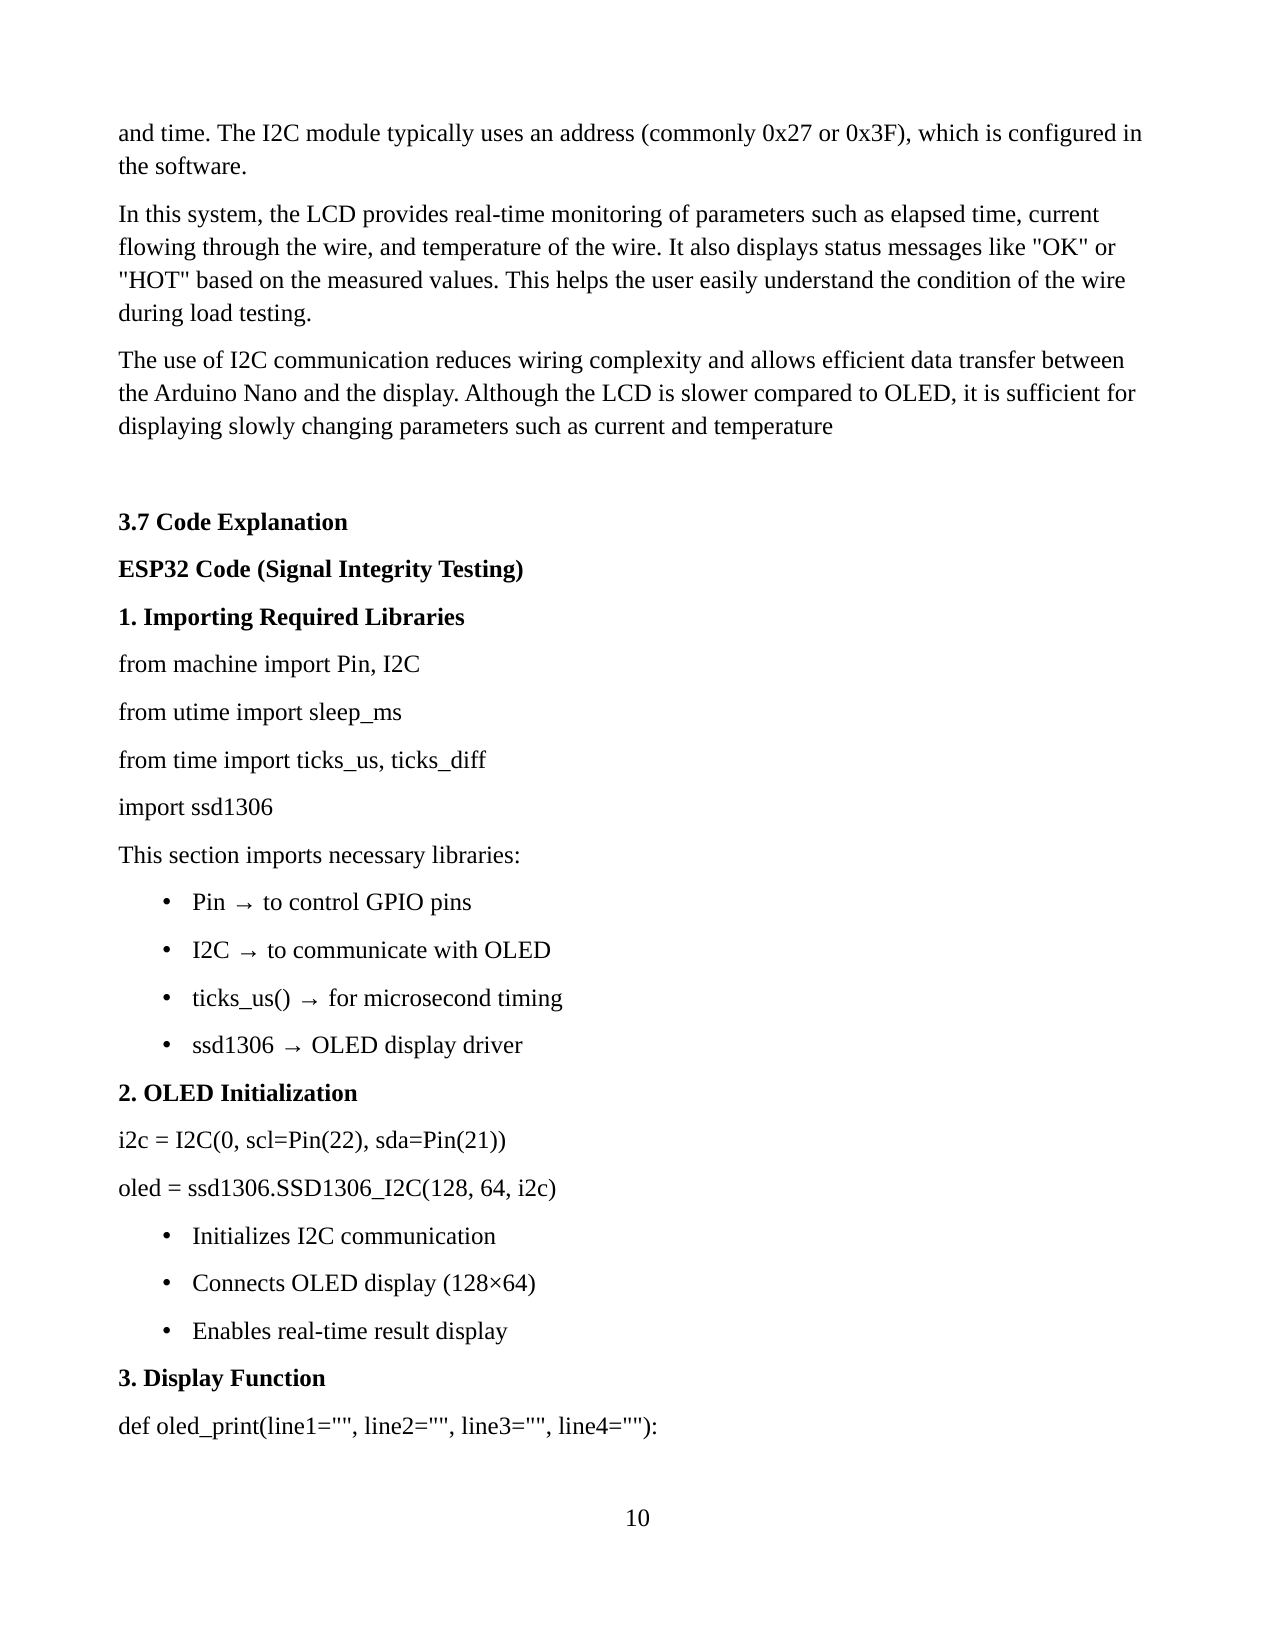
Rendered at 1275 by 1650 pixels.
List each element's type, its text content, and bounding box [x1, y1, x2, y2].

subtitle 1. Importing Required Libraries [118, 602, 1157, 631]
text In this system, the LCD provides real-time monitoring of parameters such as elapsed time, current flowing through the wire, and temperature of the wire. It also displays status messages like "OK" or "HOT" based on the measured values. This helps the user easily understand the condition of the wire during load testing. [118, 199, 1157, 327]
list Pin → to control GPIO pins [162, 887, 1157, 916]
text import ssd1306 [118, 792, 1157, 821]
list Initializes I2C communication [162, 1221, 1157, 1249]
text def oled_print(line1="", line2="", line3="", line4=""): [118, 1411, 1157, 1440]
list ticks_us() → for microsecond timing [162, 983, 1157, 1011]
subtitle 3.7 Code Explanation [118, 507, 1157, 535]
list I2C → to communicate with OLED [162, 935, 1157, 964]
text The use of I2C communication reduces wiring complexity and allows efficient data transfer between the Arduino Nano and the display. Although the LCD is slower compared to OLED, it is sufficient for displaying slowly changing parameters such as current and temperature [118, 345, 1157, 440]
text from utime import sleep_ms [118, 697, 1157, 726]
subtitle 3. Display Function [118, 1363, 1157, 1392]
list Enables real-time result display [162, 1316, 1157, 1345]
text and time. The I2C module typically uses an address (commonly 0x27 or 0x3F), which is configured in the software. [118, 118, 1157, 180]
subtitle ESP32 Code (Signal Integrity Testing) [118, 554, 1157, 583]
text from time import ticks_us, ticks_diff [118, 745, 1157, 773]
list Connects OLED display (128×64) [162, 1268, 1157, 1297]
text oled = ssd1306.SSD1306_I2C(128, 64, i2c) [118, 1173, 1157, 1202]
text This section imports necessary libraries: [118, 840, 1157, 869]
list ssd1306 → OLED display driver [162, 1030, 1157, 1059]
text from machine import Pin, I2C [118, 649, 1157, 678]
text i2c = I2C(0, scl=Pin(22), sda=Pin(21)) [118, 1126, 1157, 1154]
subtitle 2. OLED Initialization [118, 1078, 1157, 1107]
